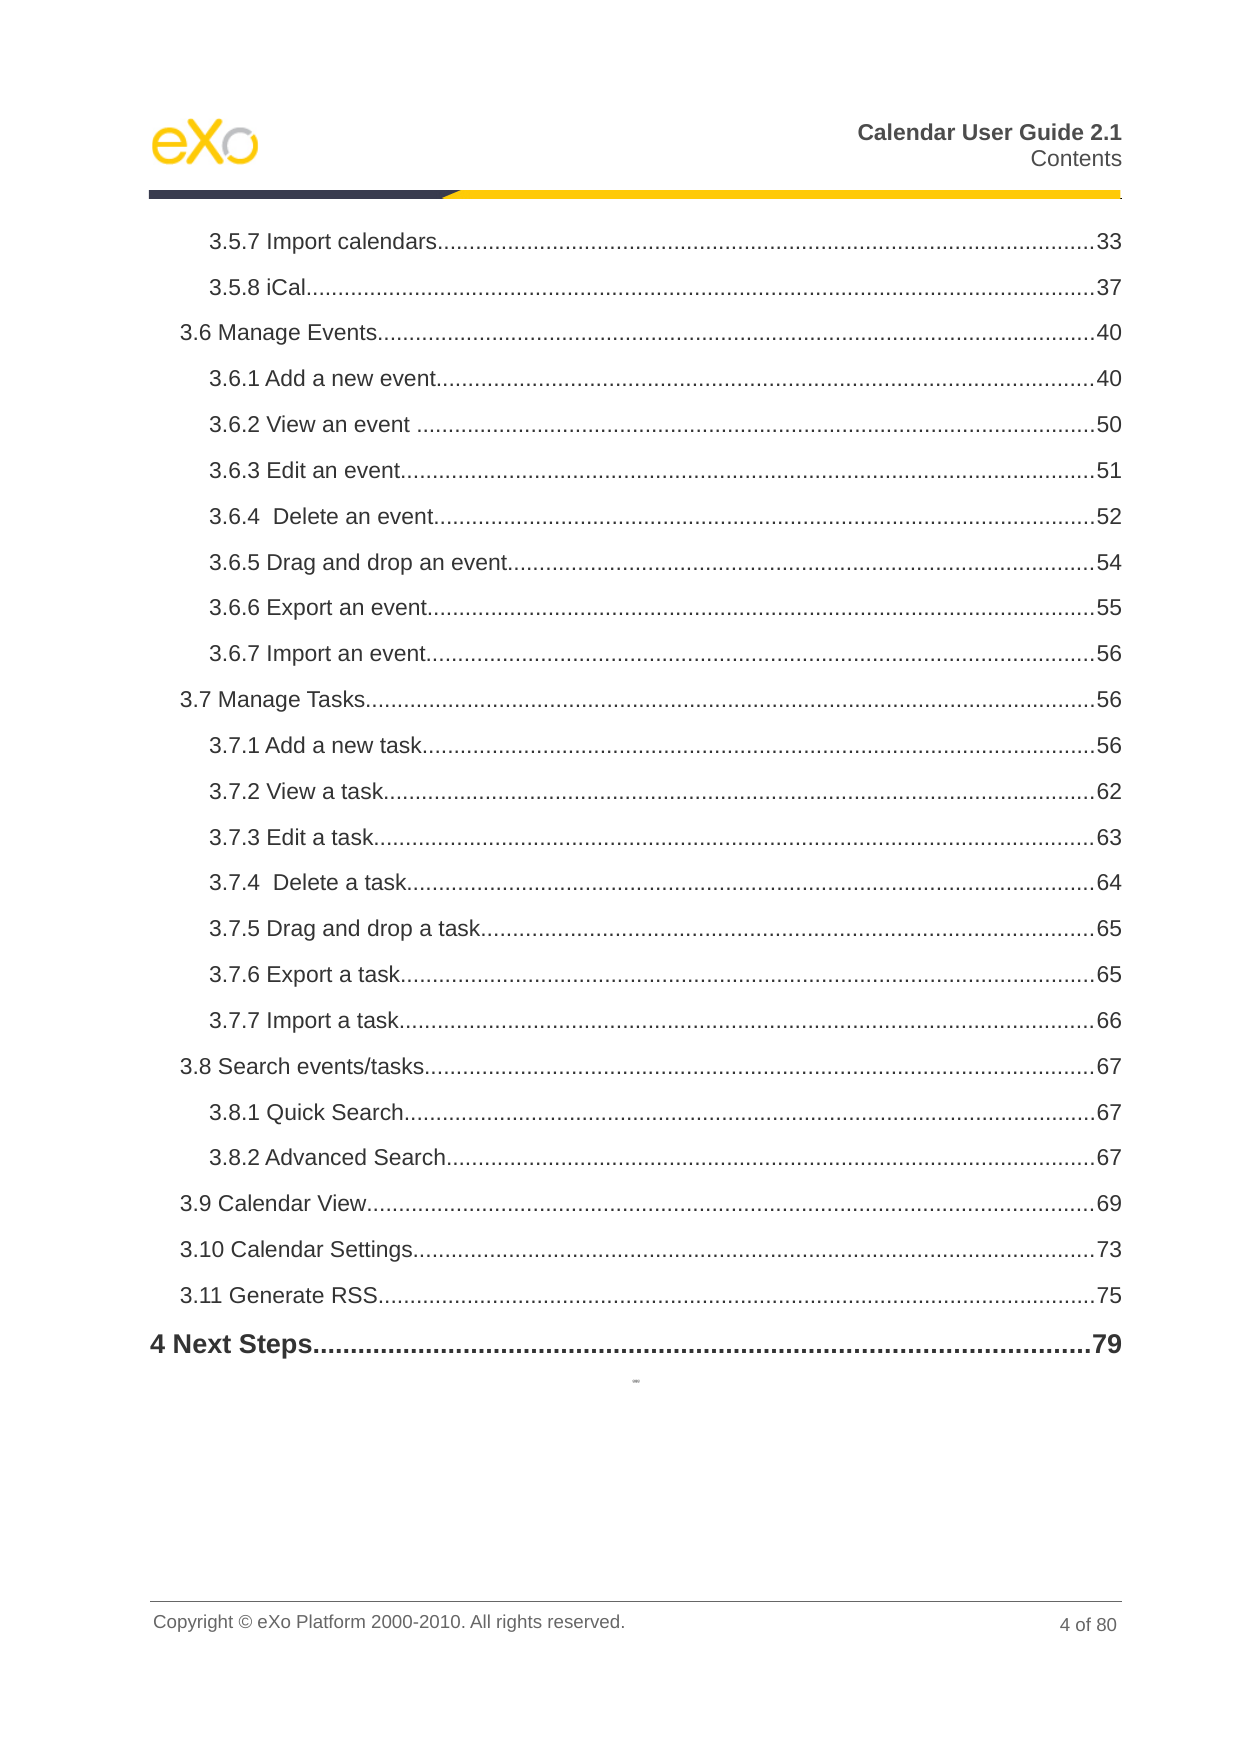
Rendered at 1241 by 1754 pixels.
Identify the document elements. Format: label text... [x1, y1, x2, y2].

text 3.7 Manage Tasks 56 [179, 686, 1122, 712]
text 3.6 Manage Events 40 [179, 319, 1122, 346]
picture [152, 118, 259, 165]
text 3.7.1 Add a new task 56 [209, 732, 1122, 758]
text 3.6.4 Delete an event 52 [209, 503, 1122, 529]
text 3.7.5 Drag and drop a task 65 [209, 915, 1122, 942]
text 3.6.3 Edit an event 51 [209, 457, 1122, 483]
text 3.6.7 Import an event 56 [209, 640, 1122, 667]
text 3.7.2 View a task 62 [209, 778, 1122, 804]
text 3.6.1 Add a new event 40 [209, 365, 1122, 392]
text 3.7.4 Delete a task 64 [209, 869, 1122, 896]
text 3.6.6 Export an event 55 [209, 594, 1122, 621]
text 3.7.3 Edit a task 63 [209, 823, 1122, 850]
text 4 Next Steps 79 [150, 1328, 1122, 1359]
text 3.11 Generate RSS 75 [179, 1282, 1122, 1308]
text 3.9 Calendar View 69 [179, 1190, 1122, 1217]
text 3.7.6 Export a task 65 [209, 961, 1122, 987]
text 3.8 Search events/tasks 67 [179, 1053, 1122, 1079]
text 3.10 Calendar Settings 73 [179, 1236, 1122, 1262]
text 3.5.8 iCal 37 [209, 273, 1122, 300]
text 3.6.5 Drag and drop an event 54 [209, 548, 1122, 575]
text 3.8.2 Advanced Search 67 [209, 1144, 1122, 1171]
text 3.5.7 Import calendars 33 [209, 228, 1122, 254]
text 3.8.1 Quick Search 67 [209, 1098, 1122, 1125]
text ggg [150, 1378, 1122, 1383]
text 3.6.2 View an event 50 [209, 411, 1122, 437]
picture [148, 190, 1121, 199]
text 3.7.7 Import a task 66 [209, 1007, 1122, 1033]
